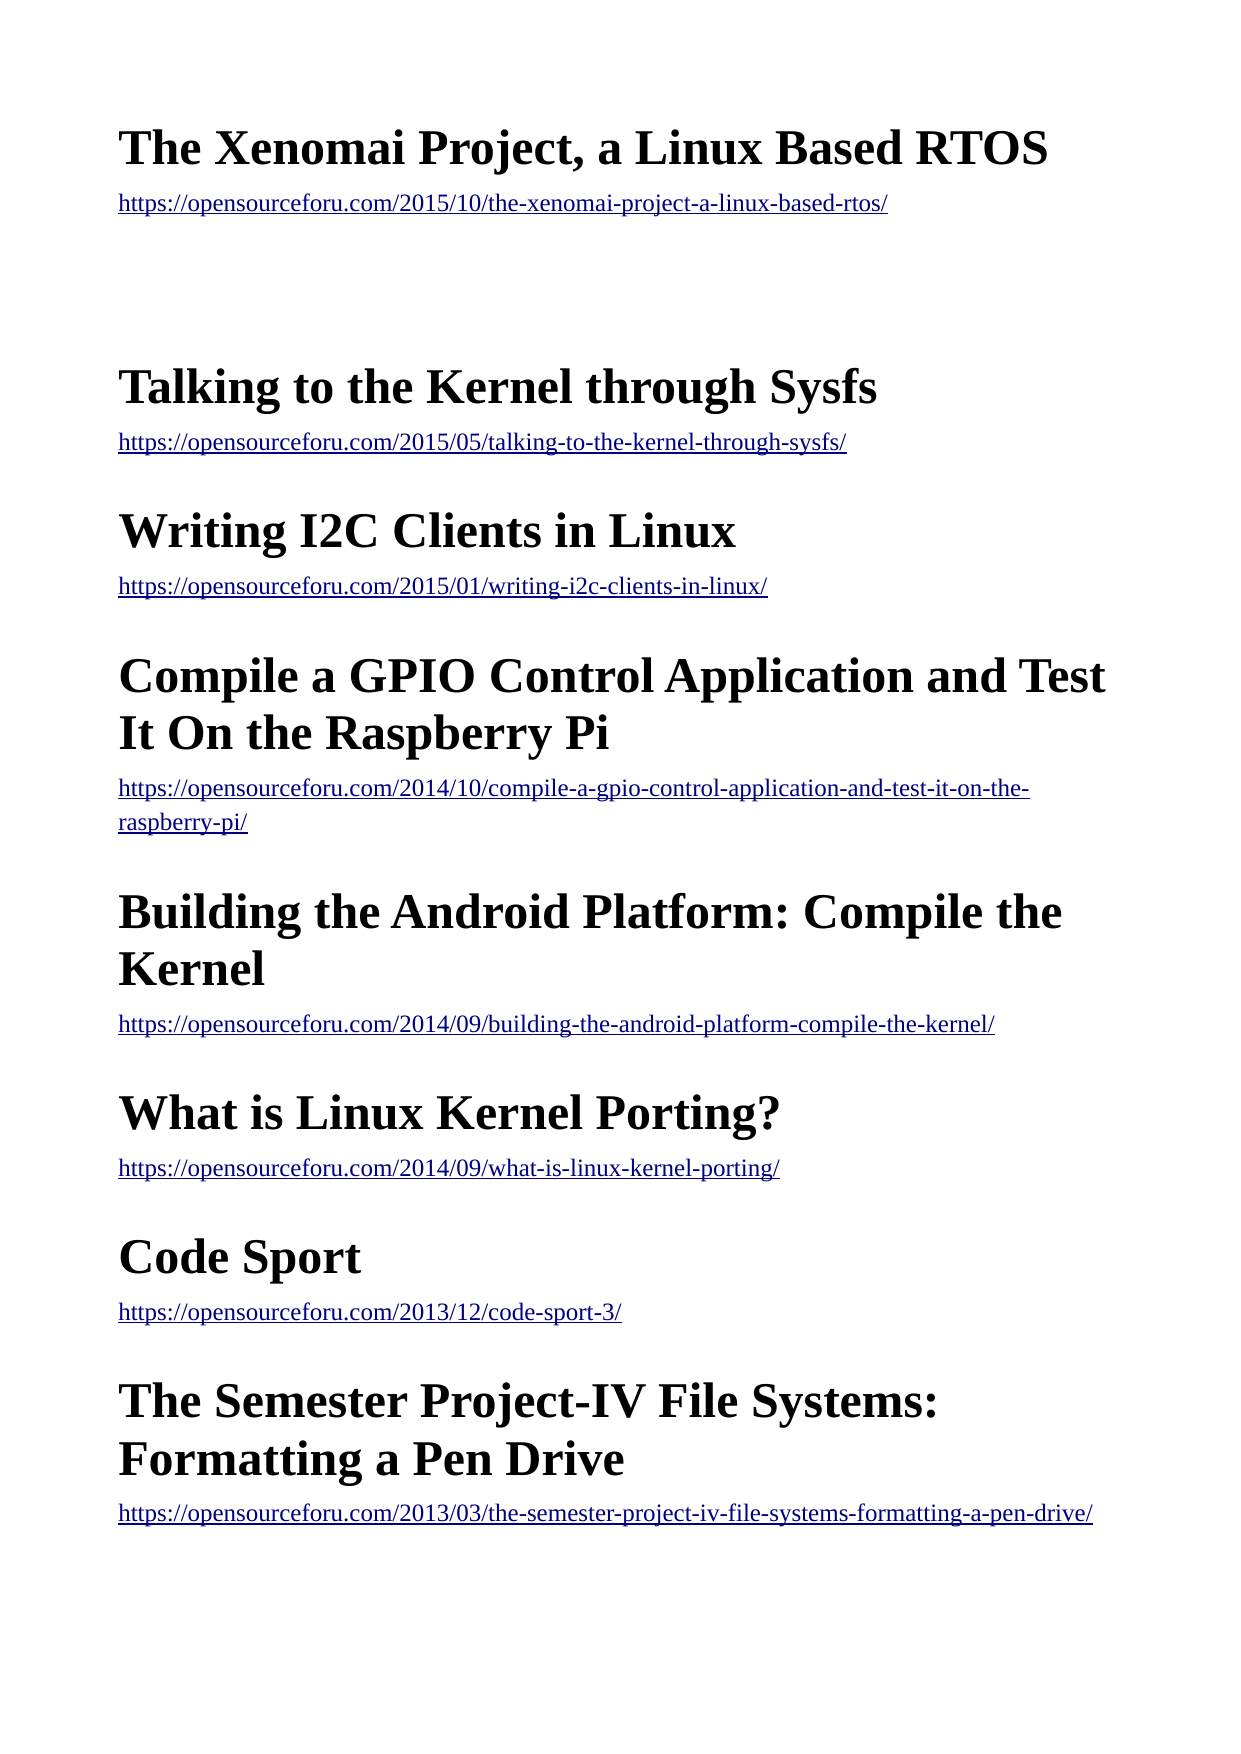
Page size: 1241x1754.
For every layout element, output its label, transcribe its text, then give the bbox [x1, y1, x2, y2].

subtitle The Semester Project-IV File Systems: Formatting a Pen Drive [118, 1371, 1122, 1486]
subtitle Compile a GPIO Control Application and Test It On the Raspberry Pi [118, 645, 1122, 760]
subtitle Writing I2C Clients in Linux [118, 501, 1122, 559]
text https://opensourceforu.com/2013/03/the-semester-project-iv-file-systems-formatting-a-pen-drive/ [118, 1498, 1122, 1527]
subtitle What is Linux Kernel Porting? [118, 1083, 1122, 1140]
text https://opensourceforu.com/2015/05/talking-to-the-kernel-through-sysfs/ [118, 427, 1122, 456]
subtitle Code Sport [118, 1227, 1122, 1284]
subtitle The Xenomai Project, a Linux Based RTOS [118, 118, 1122, 176]
text https://opensourceforu.com/2015/10/the-xenomai-project-a-linux-based-rtos/ [118, 188, 1122, 217]
text https://opensourceforu.com/2015/01/writing-i2c-clients-in-linux/ [118, 571, 1122, 600]
text https://opensourceforu.com/2014/09/building-the-android-platform-compile-the-kernel/ [118, 1009, 1122, 1038]
subtitle Building the Android Platform: Compile the Kernel [118, 881, 1122, 996]
text https://opensourceforu.com/2013/12/code-sport-3/ [118, 1297, 1122, 1326]
text https://opensourceforu.com/2014/10/compile-a-gpio-control-application-and-test-it-on-the-raspberry-pi/ [118, 773, 1122, 836]
text https://opensourceforu.com/2014/09/what-is-linux-kernel-porting/ [118, 1153, 1122, 1182]
subtitle Talking to the Kernel through Sysfs [118, 357, 1122, 415]
